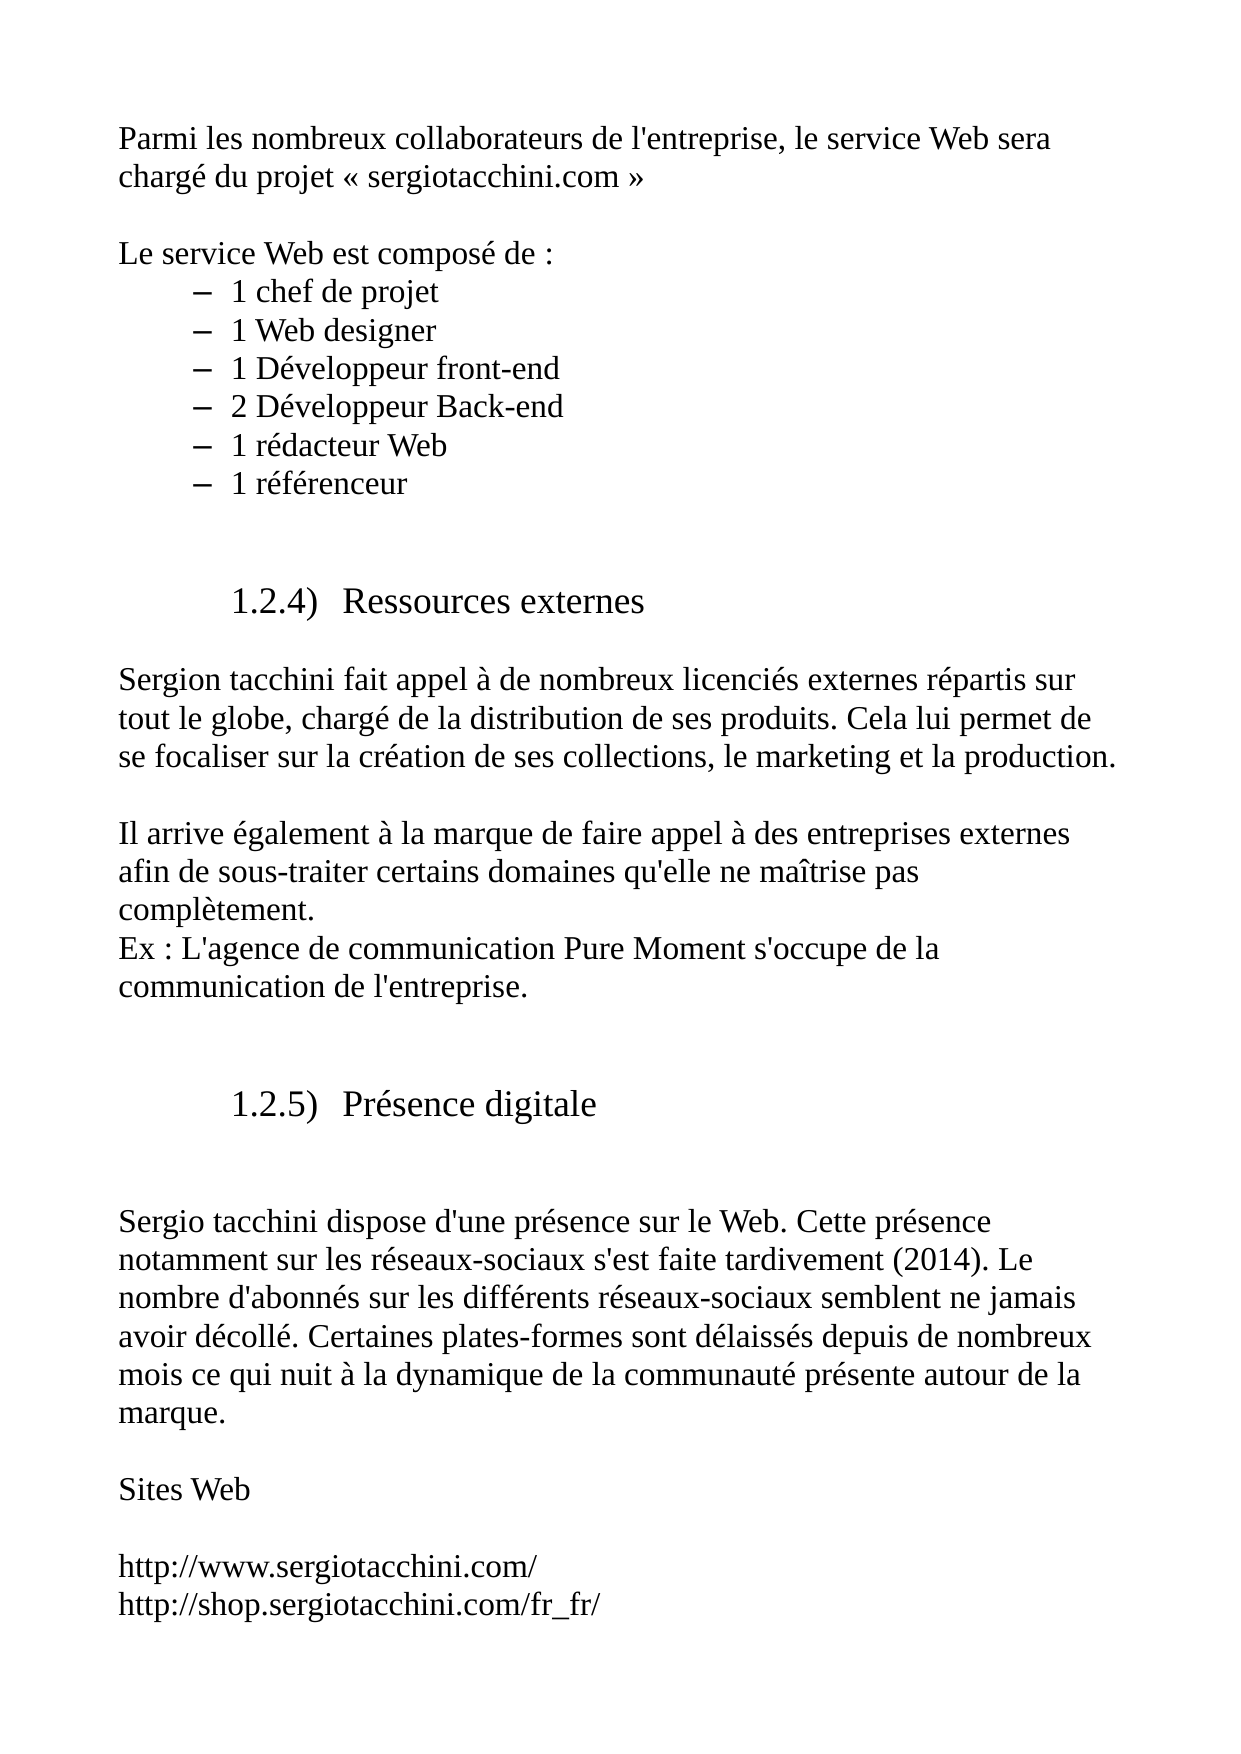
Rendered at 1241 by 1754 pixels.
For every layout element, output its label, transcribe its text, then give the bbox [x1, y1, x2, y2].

text Parmi les nombreux collaborateurs de l'entreprise, le service Web sera chargé du projet « sergiotacchini.com » [118, 118, 1122, 195]
text Sites Web [118, 1469, 1122, 1508]
list 1 chef de projet [193, 271, 1122, 310]
text Il arrive également à la marque de faire appel à des entreprises externes afin de sous-traiter certains domaines qu'elle ne maîtrise pas complètement. [118, 813, 1122, 928]
list 1 Développeur front-end [193, 348, 1122, 386]
text http://shop.sergiotacchini.com/fr_fr/ [118, 1584, 1122, 1623]
list Présence digitale [231, 1081, 1122, 1124]
list Ressources externes [231, 578, 1122, 621]
list 1 référenceur [193, 463, 1122, 501]
list 1 Web designer [193, 310, 1122, 348]
text Ex : L'agence de communication Pure Moment s'occupe de la communication de l'entreprise. [118, 928, 1122, 1004]
list 2 Développeur Back-end [193, 386, 1122, 425]
text Le service Web est composé de : [118, 233, 1122, 271]
text Sergio tacchini dispose d'une présence sur le Web. Cette présence notamment sur les réseaux-sociaux s'est faite tardivement (2014). Le nombre d'abonnés sur les différents réseaux-sociaux semblent ne jamais avoir décollé. Certaines plates-formes sont délaissés depuis de nombreux mois ce qui nuit à la dynamique de la communauté présente autour de la marque. [118, 1201, 1122, 1431]
text Sergion tacchini fait appel à de nombreux licenciés externes répartis sur tout le globe, chargé de la distribution de ses produits. Cela lui permet de se focaliser sur la création de ses collections, le marketing et la production. [118, 659, 1122, 774]
text http://www.sergiotacchini.com/ [118, 1546, 1122, 1584]
list 1 rédacteur Web [193, 425, 1122, 463]
